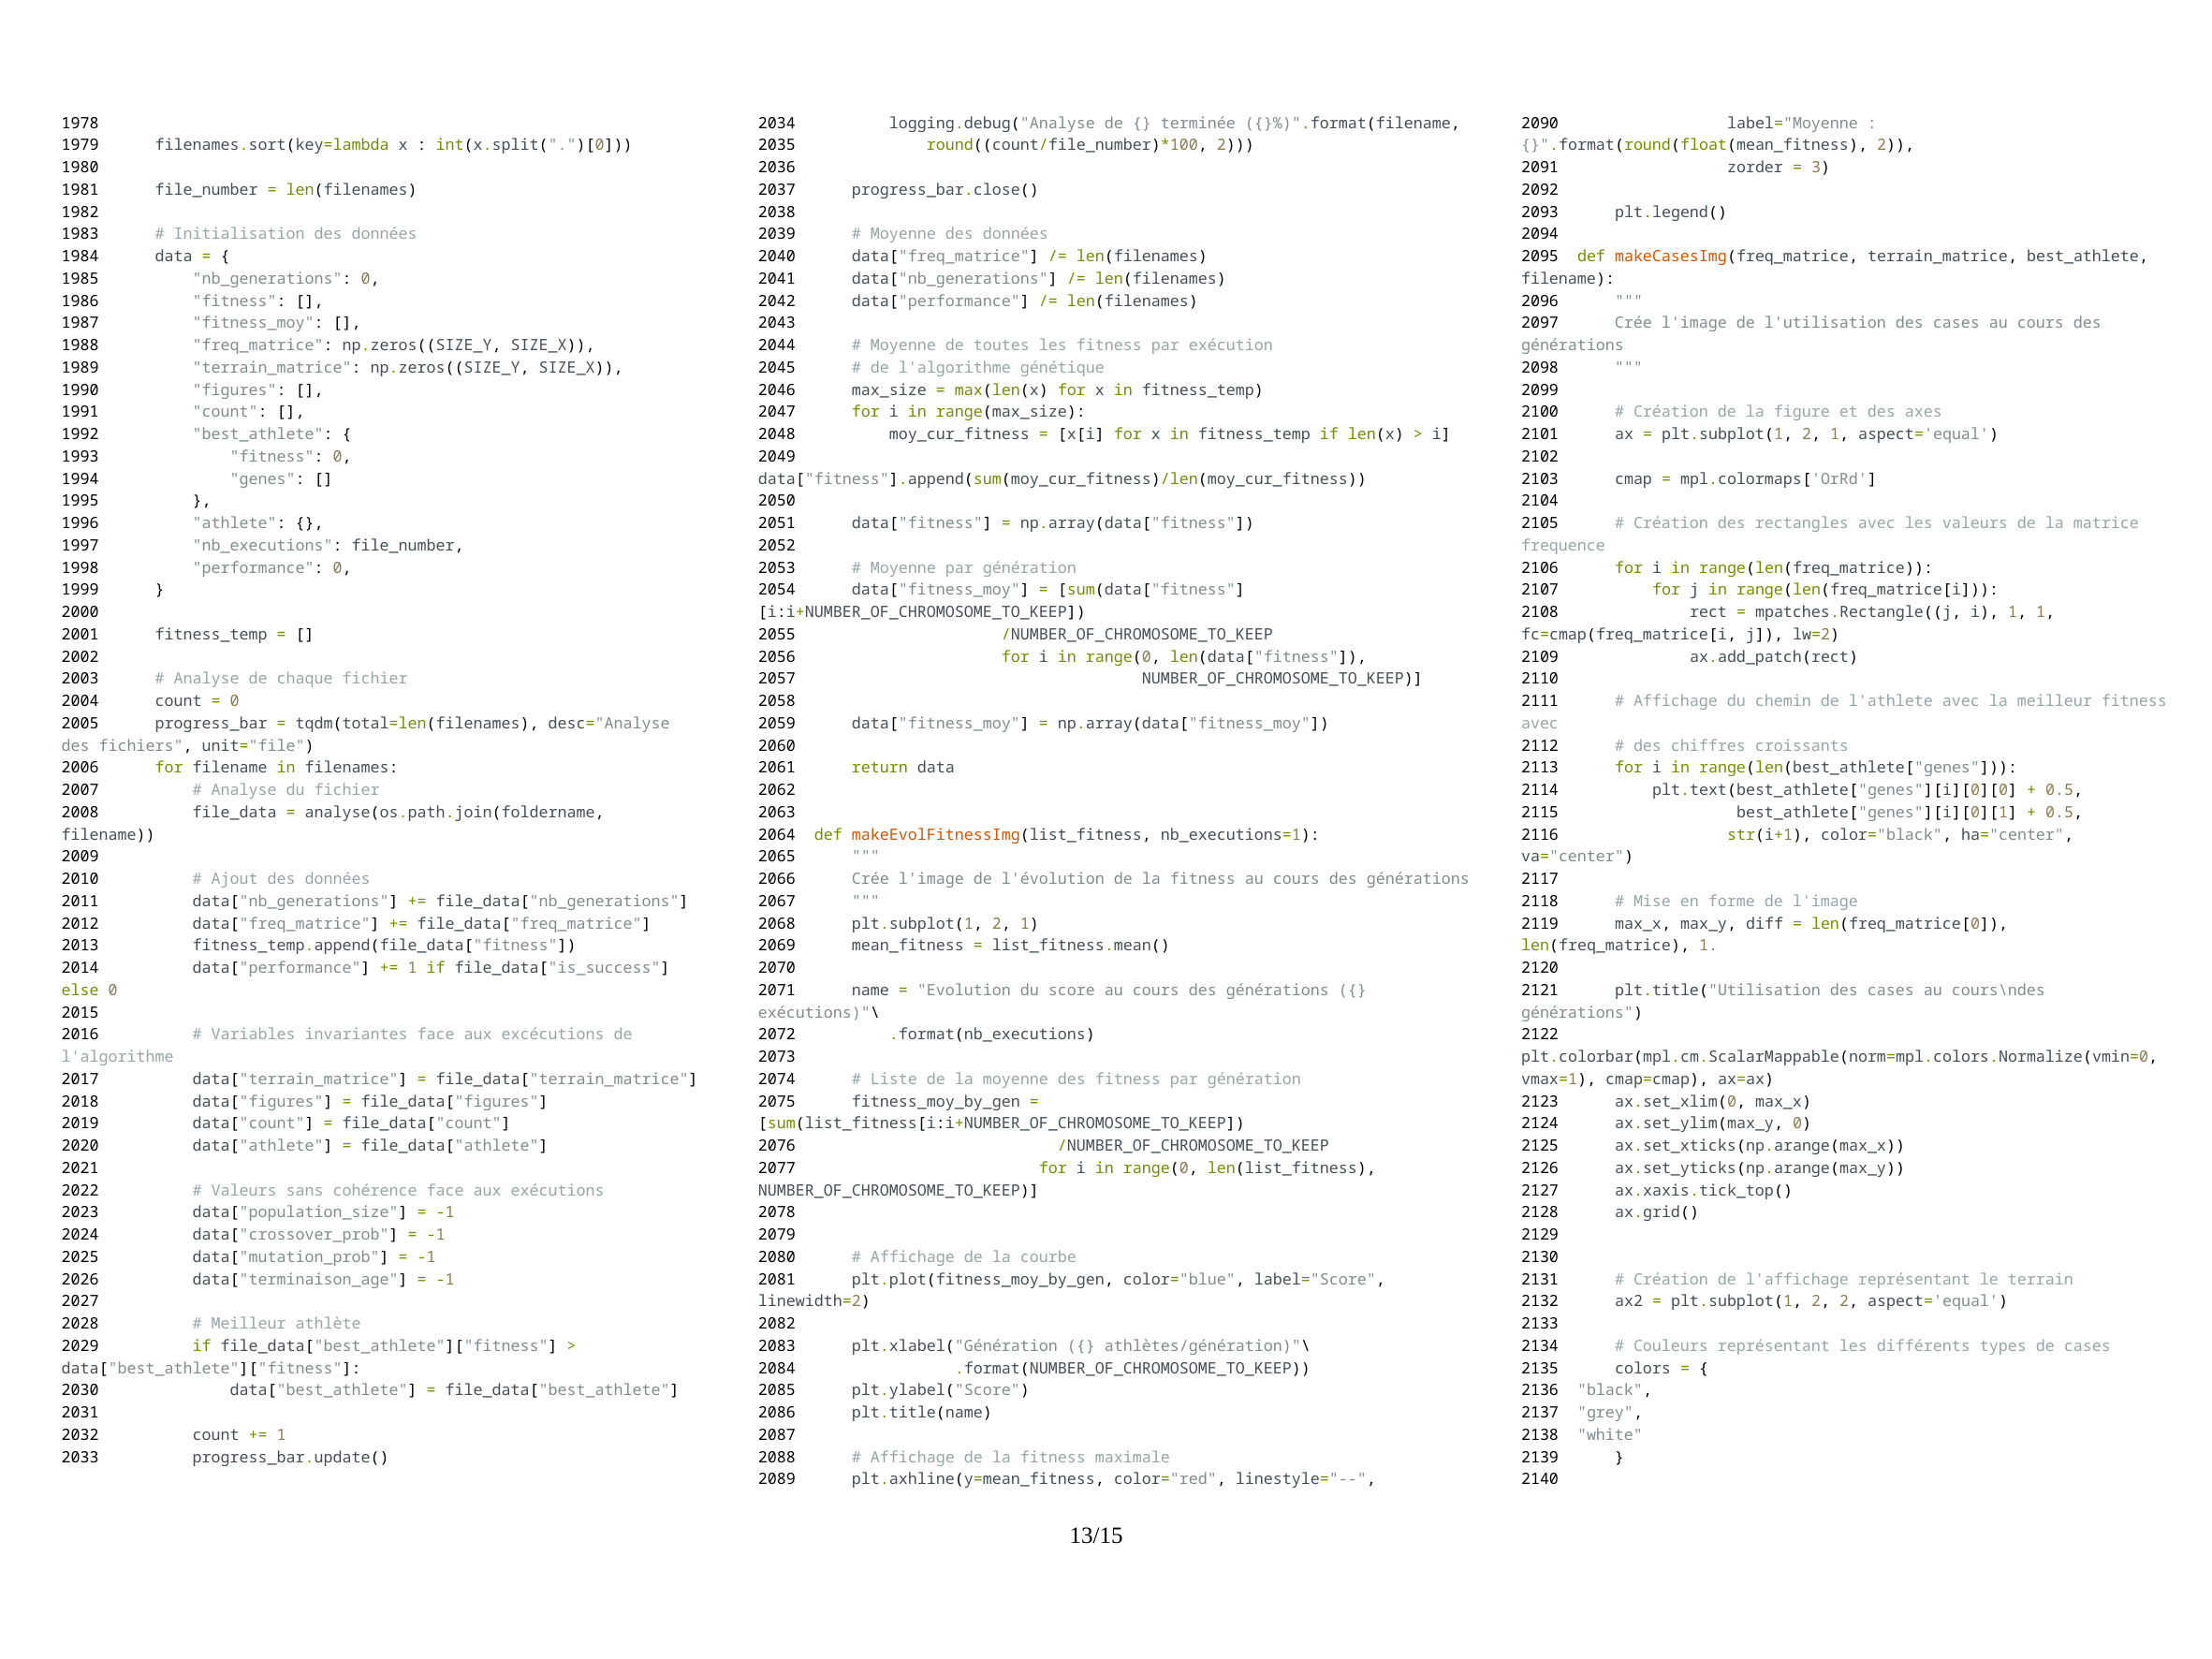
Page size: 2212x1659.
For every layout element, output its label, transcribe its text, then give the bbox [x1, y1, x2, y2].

text 2012 data["freq_matrice"] += file_data["freq_matrice"] [61, 911, 706, 933]
text 1985 "nb_generations": 0, [61, 266, 706, 288]
text 2103 cmap = mpl.colormaps['OrRd'] [1521, 466, 2175, 489]
text 2132 ax2 = plt.subplot(1, 2, 2, aspect='equal') [1521, 1289, 2175, 1312]
text 2054 data["fitness_moy"] = [sum(data["fitness"][i:i+NUMBER_OF_CHROMOSOME_TO_KEEP]) [757, 578, 1472, 622]
text 2056 for i in range(0, len(data["fitness"]), [757, 644, 1472, 667]
text 2033 progress_bar.update() [61, 1445, 706, 1467]
text 2097 Crée l'image de l'utilisation des cases au cours des générations [1521, 311, 2175, 355]
text 2117 [1521, 867, 2175, 888]
text 2083 plt.xlabel("Génération ({} athlètes/génération)"\ [757, 1333, 1472, 1356]
text 2088 # Affichage de la fitness maximale [757, 1445, 1472, 1467]
text 2137 "grey", [1521, 1401, 2175, 1422]
text 2104 [1521, 489, 2175, 511]
text 2034 logging.debug("Analyse de {} terminée ({}%)".format(filename, [757, 110, 1472, 133]
text 1982 [61, 199, 706, 222]
text 2025 data["mutation_prob"] = -1 [61, 1244, 706, 1267]
text 2084 .format(NUMBER_OF_CHROMOSOME_TO_KEEP)) [757, 1356, 1472, 1378]
text 2101 ax = plt.subplot(1, 2, 1, aspect='equal') [1521, 422, 2175, 444]
text 2126 ax.set_yticks(np.arange(max_y)) [1521, 1155, 2175, 1178]
text 2024 data["crossover_prob"] = -1 [61, 1223, 706, 1244]
text 2045 # de l'algorithme génétique [757, 355, 1472, 377]
text 2027 [61, 1289, 706, 1312]
text 2095 def makeCasesImg(freq_matrice, terrain_matrice, best_athlete, filename): [1521, 244, 2175, 288]
text 2052 [757, 533, 1472, 555]
text 2109 ax.add_patch(rect) [1521, 644, 2175, 667]
text 2060 [757, 733, 1472, 756]
text 2070 [757, 956, 1472, 977]
text 2121 plt.title("Utilisation des cases au cours\ndes générations") [1521, 977, 2175, 1022]
text 2042 data["performance"] /= len(filenames) [757, 288, 1472, 311]
text 2071 name = "Evolution du score au cours des générations ({} exécutions)"\ [757, 977, 1472, 1022]
text 2130 [1521, 1244, 2175, 1267]
text 2049 data["fitness"].append(sum(moy_cur_fitness)/len(moy_cur_fitness)) [757, 444, 1472, 489]
text 2067 """ [757, 888, 1472, 911]
text 2115 best_athlete["genes"][i][0][1] + 0.5, [1521, 800, 2175, 822]
text 1996 "athlete": {}, [61, 511, 706, 533]
text 2023 data["population_size"] = -1 [61, 1200, 706, 1223]
text 2140 [1521, 1467, 2175, 1490]
text 2111 # Affichage du chemin de l'athlete avec la meilleur fitness avec [1521, 689, 2175, 733]
text 2051 data["fitness"] = np.array(data["fitness"]) [757, 511, 1472, 533]
text 2022 # Valeurs sans cohérence face aux exécutions [61, 1178, 706, 1200]
text 2124 ax.set_ylim(max_y, 0) [1521, 1111, 2175, 1134]
text 1992 "best_athlete": { [61, 422, 706, 444]
text 2102 [1521, 444, 2175, 466]
text 2047 for i in range(max_size): [757, 400, 1472, 422]
text 2059 data["fitness_moy"] = np.array(data["fitness_moy"]) [757, 711, 1472, 733]
text 2050 [757, 489, 1472, 511]
text 2081 plt.plot(fitness_moy_by_gen, color="blue", label="Score", linewidth=2) [757, 1267, 1472, 1312]
text 2005 progress_bar = tqdm(total=len(filenames), desc="Analyse des fichiers", unit="file") [61, 711, 706, 756]
text 1984 data = { [61, 244, 706, 266]
text 2072 .format(nb_executions) [757, 1022, 1472, 1045]
text 2092 [1521, 177, 2175, 199]
text 2062 [757, 778, 1472, 800]
text 2046 max_size = max(len(x) for x in fitness_temp) [757, 377, 1472, 400]
text 2087 [757, 1422, 1472, 1445]
text 2008 file_data = analyse(os.path.join(foldername, filename)) [61, 800, 706, 844]
text 2136 "black", [1521, 1378, 2175, 1401]
text 2094 [1521, 222, 2175, 244]
text 2091 zorder = 3) [1521, 155, 2175, 177]
text 1987 "fitness_moy": [], [61, 311, 706, 333]
text 2120 [1521, 956, 2175, 977]
text 2105 # Création des rectangles avec les valeurs de la matrice frequence [1521, 511, 2175, 555]
text 2123 ax.set_xlim(0, max_x) [1521, 1089, 2175, 1111]
text 2107 for j in range(len(freq_matrice[i])): [1521, 578, 2175, 600]
text 2128 ax.grid() [1521, 1200, 2175, 1223]
text 2075 fitness_moy_by_gen = [sum(list_fitness[i:i+NUMBER_OF_CHROMOSOME_TO_KEEP]) [757, 1089, 1472, 1134]
text 2030 data["best_athlete"] = file_data["best_athlete"] [61, 1378, 706, 1401]
text 2011 data["nb_generations"] += file_data["nb_generations"] [61, 888, 706, 911]
text 2040 data["freq_matrice"] /= len(filenames) [757, 244, 1472, 266]
text 2122 plt.colorbar(mpl.cm.ScalarMappable(norm=mpl.colors.Normalize(vmin=0, vmax=1), cmap=cmap), ax=ax) [1521, 1022, 2175, 1089]
text 2116 str(i+1), color="black", ha="center", va="center") [1521, 822, 2175, 867]
text 2076 /NUMBER_OF_CHROMOSOME_TO_KEEP [757, 1134, 1472, 1155]
text 2138 "white" [1521, 1422, 2175, 1445]
text 2066 Crée l'image de l'évolution de la fitness au cours des générations [757, 867, 1472, 888]
text 1988 "freq_matrice": np.zeros((SIZE_Y, SIZE_X)), [61, 333, 706, 355]
text 2064 def makeEvolFitnessImg(list_fitness, nb_executions=1): [757, 822, 1472, 844]
text 2099 [1521, 377, 2175, 400]
text 2003 # Analyse de chaque fichier [61, 667, 706, 689]
text 1979 filenames.sort(key=lambda x : int(x.split(".")[0])) [61, 133, 706, 155]
text 2006 for filename in filenames: [61, 756, 706, 778]
text 2079 [757, 1223, 1472, 1244]
text 2113 for i in range(len(best_athlete["genes"])): [1521, 756, 2175, 778]
text 2018 data["figures"] = file_data["figures"] [61, 1089, 706, 1111]
text 2118 # Mise en forme de l'image [1521, 888, 2175, 911]
text 1980 [61, 155, 706, 177]
text 2001 fitness_temp = [] [61, 622, 706, 644]
text 2131 # Création de l'affichage représentant le terrain [1521, 1267, 2175, 1289]
text 2044 # Moyenne de toutes les fitness par exécution [757, 333, 1472, 355]
text 2021 [61, 1155, 706, 1178]
text 2000 [61, 600, 706, 622]
text 2096 """ [1521, 288, 2175, 311]
text 2004 count = 0 [61, 689, 706, 711]
text 2053 # Moyenne par génération [757, 555, 1472, 578]
text 2110 [1521, 667, 2175, 689]
text 2020 data["athlete"] = file_data["athlete"] [61, 1134, 706, 1155]
text 2017 data["terrain_matrice"] = file_data["terrain_matrice"] [61, 1066, 706, 1089]
text 2127 ax.xaxis.tick_top() [1521, 1178, 2175, 1200]
text 2055 /NUMBER_OF_CHROMOSOME_TO_KEEP [757, 622, 1472, 644]
text 2073 [757, 1045, 1472, 1066]
text 1993 "fitness": 0, [61, 444, 706, 466]
text 2135 colors = { [1521, 1356, 2175, 1378]
text 2090 label="Moyenne : {}".format(round(float(mean_fitness), 2)), [1521, 110, 2175, 155]
text 2089 plt.axhline(y=mean_fitness, color="red", linestyle="--", [757, 1467, 1472, 1490]
text 2134 # Couleurs représentant les différents types de cases [1521, 1333, 2175, 1356]
text 2038 [757, 199, 1472, 222]
text 2010 # Ajout des données [61, 867, 706, 888]
text 2068 plt.subplot(1, 2, 1) [757, 911, 1472, 933]
text 1978 [61, 110, 706, 133]
text 1990 "figures": [], [61, 377, 706, 400]
text 2069 mean_fitness = list_fitness.mean() [757, 933, 1472, 956]
text 2106 for i in range(len(freq_matrice)): [1521, 555, 2175, 578]
text 2082 [757, 1312, 1472, 1333]
text 2057 NUMBER_OF_CHROMOSOME_TO_KEEP)] [757, 667, 1472, 689]
text 1983 # Initialisation des données [61, 222, 706, 244]
text 2036 [757, 155, 1472, 177]
text 1998 "performance": 0, [61, 555, 706, 578]
text 2009 [61, 844, 706, 867]
text 2139 } [1521, 1445, 2175, 1467]
text 2019 data["count"] = file_data["count"] [61, 1111, 706, 1134]
text 2125 ax.set_xticks(np.arange(max_x)) [1521, 1134, 2175, 1155]
text 2035 round((count/file_number)*100, 2))) [757, 133, 1472, 155]
text 2007 # Analyse du fichier [61, 778, 706, 800]
text 1981 file_number = len(filenames) [61, 177, 706, 199]
text 1997 "nb_executions": file_number, [61, 533, 706, 555]
text 1991 "count": [], [61, 400, 706, 422]
text 2039 # Moyenne des données [757, 222, 1472, 244]
text 2015 [61, 1000, 706, 1022]
text 2031 [61, 1401, 706, 1422]
text 2078 [757, 1200, 1472, 1223]
text 2100 # Création de la figure et des axes [1521, 400, 2175, 422]
text 2093 plt.legend() [1521, 199, 2175, 222]
text 2028 # Meilleur athlète [61, 1312, 706, 1333]
text 2119 max_x, max_y, diff = len(freq_matrice[0]), len(freq_matrice), 1. [1521, 911, 2175, 956]
text 2061 return data [757, 756, 1472, 778]
text 2041 data["nb_generations"] /= len(filenames) [757, 266, 1472, 288]
text 2077 for i in range(0, len(list_fitness), NUMBER_OF_CHROMOSOME_TO_KEEP)] [757, 1155, 1472, 1200]
text 2108 rect = mpatches.Rectangle((j, i), 1, 1, fc=cmap(freq_matrice[i, j]), lw=2) [1521, 600, 2175, 644]
text 2058 [757, 689, 1472, 711]
text 2029 if file_data["best_athlete"]["fitness"] > data["best_athlete"]["fitness"]: [61, 1333, 706, 1378]
text 2065 """ [757, 844, 1472, 867]
text 2074 # Liste de la moyenne des fitness par génération [757, 1066, 1472, 1089]
text 2086 plt.title(name) [757, 1401, 1472, 1422]
text 1999 } [61, 578, 706, 600]
text 2129 [1521, 1223, 2175, 1244]
text 2085 plt.ylabel("Score") [757, 1378, 1472, 1401]
text 2043 [757, 311, 1472, 333]
text 2098 """ [1521, 355, 2175, 377]
text 2112 # des chiffres croissants [1521, 733, 2175, 756]
text 2080 # Affichage de la courbe [757, 1244, 1472, 1267]
text 2133 [1521, 1312, 2175, 1333]
text 2048 moy_cur_fitness = [x[i] for x in fitness_temp if len(x) > i] [757, 422, 1472, 444]
text 1989 "terrain_matrice": np.zeros((SIZE_Y, SIZE_X)), [61, 355, 706, 377]
text 2002 [61, 644, 706, 667]
text 2032 count += 1 [61, 1422, 706, 1445]
text 2114 plt.text(best_athlete["genes"][i][0][0] + 0.5, [1521, 778, 2175, 800]
text 2016 # Variables invariantes face aux excécutions de l'algorithme [61, 1022, 706, 1066]
text 2013 fitness_temp.append(file_data["fitness"]) [61, 933, 706, 956]
text 1995 }, [61, 489, 706, 511]
text 2026 data["terminaison_age"] = -1 [61, 1267, 706, 1289]
text 2037 progress_bar.close() [757, 177, 1472, 199]
text 2014 data["performance"] += 1 if file_data["is_success"] else 0 [61, 956, 706, 1000]
text 2063 [757, 800, 1472, 822]
text 1994 "genes": [] [61, 466, 706, 489]
text 1986 "fitness": [], [61, 288, 706, 311]
